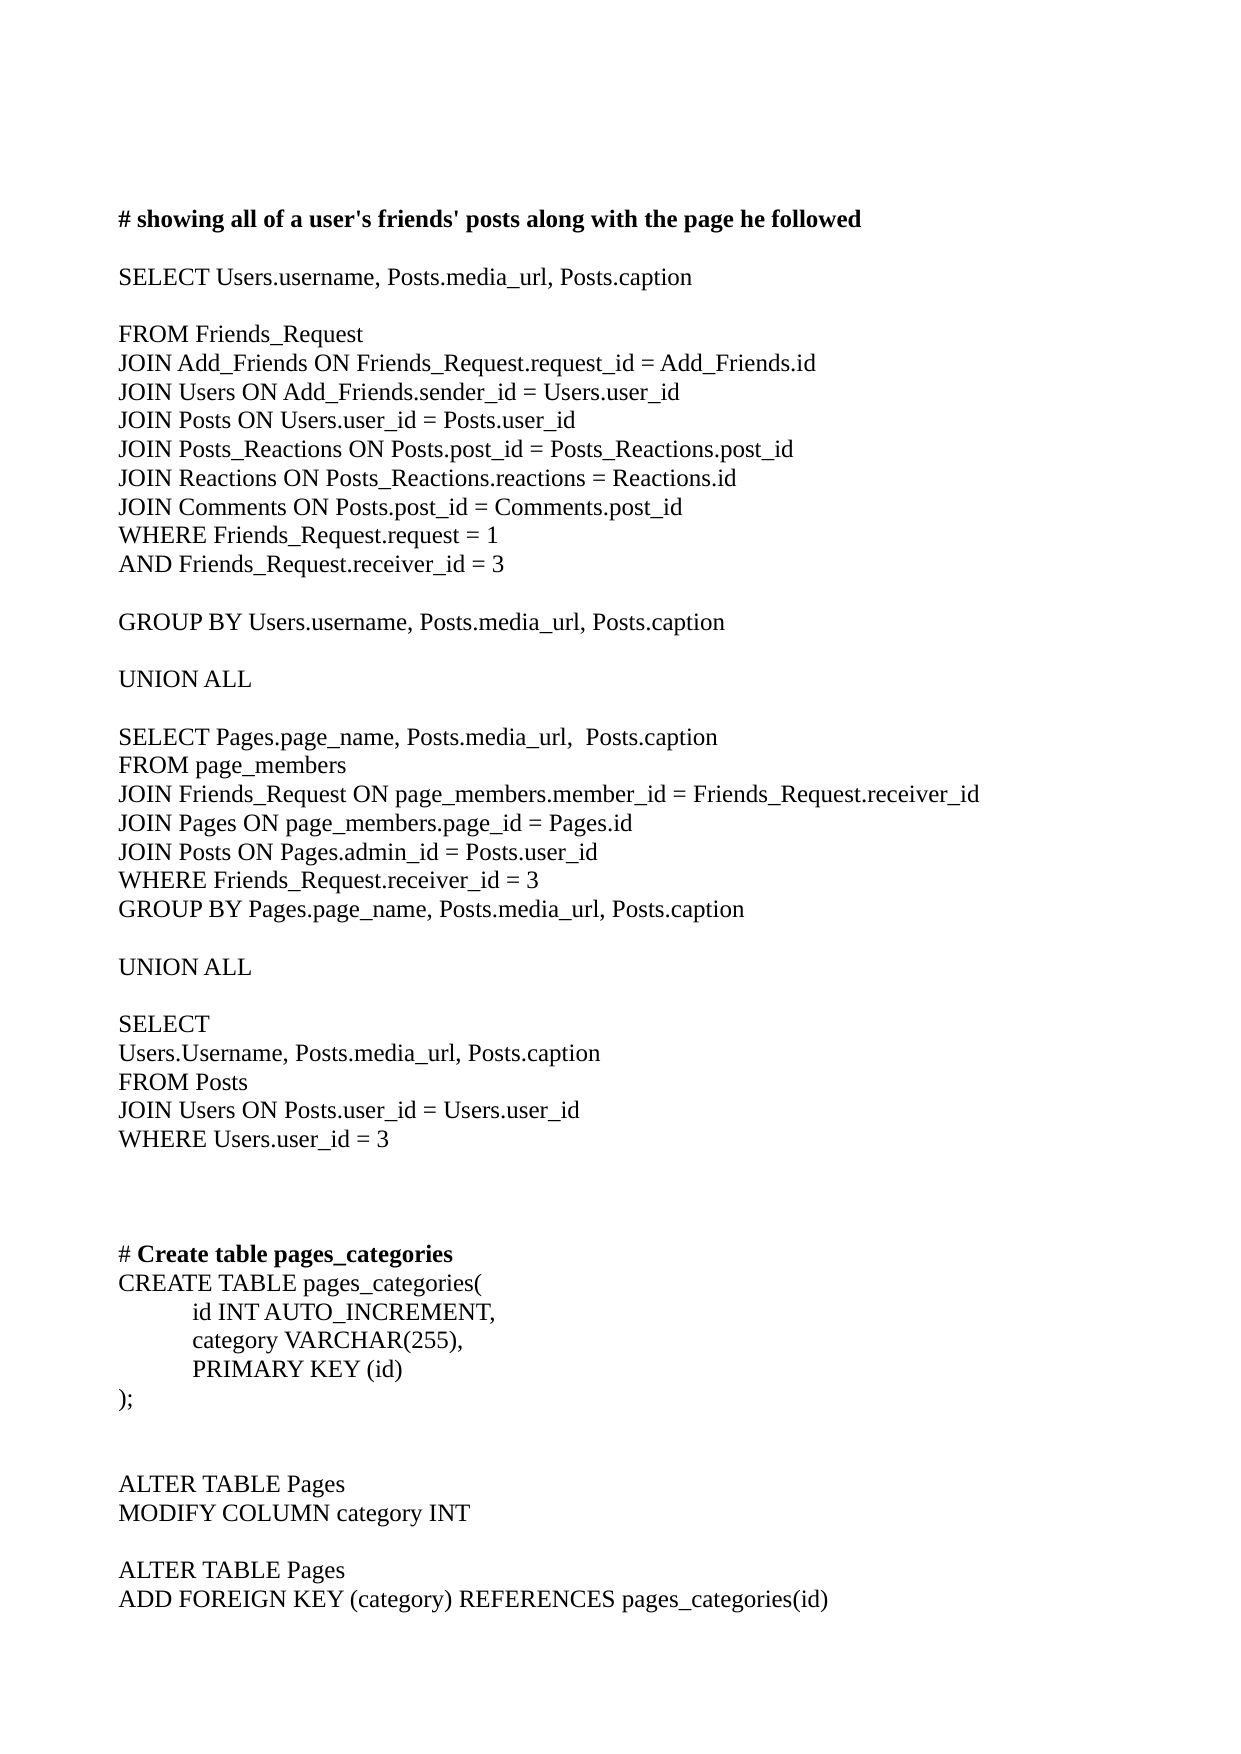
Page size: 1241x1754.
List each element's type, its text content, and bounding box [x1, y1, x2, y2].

text ALTER TABLE Pages [118, 1556, 1122, 1584]
text JOIN Pages ON page_members.page_id = Pages.id [118, 808, 1122, 837]
text AND Friends_Request.receiver_id = 3 [118, 549, 1122, 578]
text JOIN Posts ON Pages.admin_id = Posts.user_id [118, 837, 1122, 866]
text CREATE TABLE pages_categories( [118, 1268, 1122, 1297]
text GROUP BY Pages.page_name, Posts.media_url, Posts.caption [118, 894, 1122, 923]
text UNION ALL [118, 664, 1122, 693]
text id INT AUTO_INCREMENT, [118, 1297, 1122, 1326]
text SELECT Users.username, Posts.media_url, Posts.caption [118, 262, 1122, 291]
text JOIN Reactions ON Posts_Reactions.reactions = Reactions.id [118, 463, 1122, 492]
text ); [118, 1383, 1122, 1412]
text JOIN Posts_Reactions ON Posts.post_id = Posts_Reactions.post_id [118, 434, 1122, 463]
text PRIMARY KEY (id) [118, 1354, 1122, 1383]
text WHERE Users.user_id = 3 [118, 1124, 1122, 1153]
text JOIN Users ON Posts.user_id = Users.user_id [118, 1096, 1122, 1124]
text JOIN Add_Friends ON Friends_Request.request_id = Add_Friends.id [118, 348, 1122, 377]
text # Create table pages_categories [118, 1239, 1122, 1268]
text FROM Friends_Request [118, 319, 1122, 348]
text GROUP BY Users.username, Posts.media_url, Posts.caption [118, 607, 1122, 636]
text SELECT [118, 1009, 1122, 1038]
text MODIFY COLUMN category INT [118, 1498, 1122, 1527]
text WHERE Friends_Request.request = 1 [118, 521, 1122, 549]
text SELECT Pages.page_name, Posts.media_url, Posts.caption [118, 722, 1122, 751]
text JOIN Users ON Add_Friends.sender_id = Users.user_id [118, 377, 1122, 406]
text WHERE Friends_Request.receiver_id = 3 [118, 866, 1122, 894]
text UNION ALL [118, 952, 1122, 981]
text FROM Posts [118, 1067, 1122, 1096]
text category VARCHAR(255), [118, 1326, 1122, 1354]
text JOIN Posts ON Users.user_id = Posts.user_id [118, 406, 1122, 434]
text # showing all of a user's friends' posts along with the page he followed [118, 204, 1122, 262]
text JOIN Friends_Request ON page_members.member_id = Friends_Request.receiver_id [118, 779, 1122, 808]
text ADD FOREIGN KEY (category) REFERENCES pages_categories(id) [118, 1584, 1122, 1613]
text ALTER TABLE Pages [118, 1469, 1122, 1498]
text FROM page_members [118, 751, 1122, 779]
text JOIN Comments ON Posts.post_id = Comments.post_id [118, 492, 1122, 521]
text Users.Username, Posts.media_url, Posts.caption [118, 1038, 1122, 1067]
